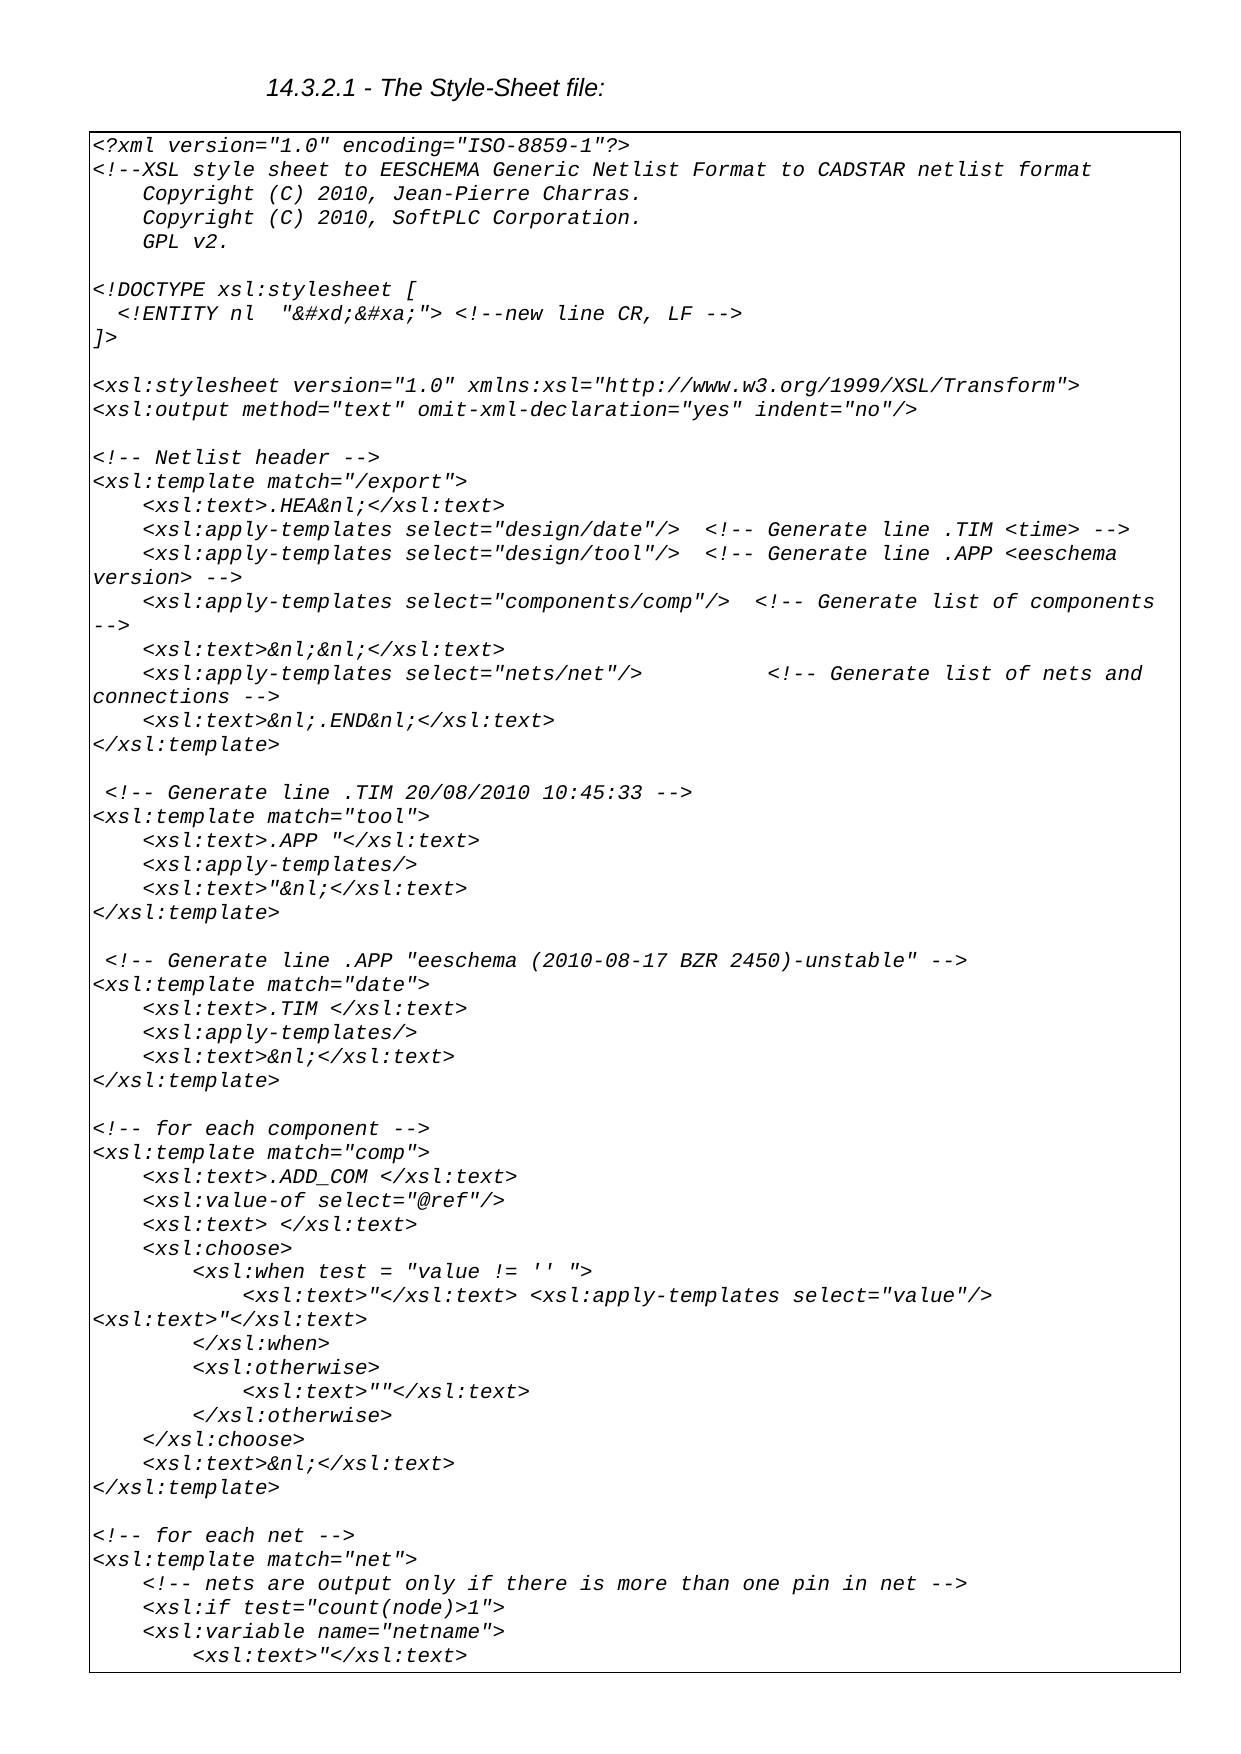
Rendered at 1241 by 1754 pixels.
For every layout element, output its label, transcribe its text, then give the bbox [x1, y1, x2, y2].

text <xsl:output method="text" omit-xml-declaration="yes" indent="no"/> [90, 395, 1180, 423]
text <xsl:text>.ADD_COM </xsl:text> [90, 1162, 1180, 1186]
subtitle The Style-Sheet file: [266, 74, 1181, 102]
text Copyright (C) 2010, Jean-Pierre Charras. [90, 179, 1180, 203]
text <xsl:text>.HEA&nl;</xsl:text> [90, 491, 1180, 515]
text </xsl:when> [90, 1329, 1180, 1353]
text <xsl:text>"</xsl:text> [90, 1641, 1180, 1672]
text </xsl:choose> [90, 1425, 1180, 1449]
text <xsl:when test = "value != '' "> [90, 1257, 1180, 1281]
text GPL v2. [90, 227, 1180, 255]
text <xsl:text> </xsl:text> [90, 1209, 1180, 1233]
text <!-- Netlist header --> [90, 443, 1180, 467]
text <xsl:choose> [90, 1233, 1180, 1257]
text <xsl:text>&nl;.END&nl;</xsl:text> [90, 706, 1180, 730]
text <xsl:apply-templates/> [90, 850, 1180, 874]
text <!-- for each net --> [90, 1521, 1180, 1545]
text <xsl:text>.TIM </xsl:text> [90, 994, 1180, 1018]
text <xsl:value-of select="@ref"/> [90, 1186, 1180, 1209]
text ]> [90, 323, 1180, 351]
text <xsl:text>.APP "</xsl:text> [90, 826, 1180, 850]
text <xsl:text>""</xsl:text> [90, 1377, 1180, 1401]
text <xsl:text>"</xsl:text> <xsl:apply-templates select="value"/> <xsl:text>"</xsl:text> [90, 1281, 1180, 1329]
text </xsl:template> [90, 1066, 1180, 1094]
text </xsl:template> [90, 1473, 1180, 1501]
text <xsl:template match="tool"> [90, 802, 1180, 826]
text </xsl:template> [90, 730, 1180, 758]
text </xsl:template> [90, 898, 1180, 926]
text <xsl:template match="/export"> [90, 467, 1180, 491]
text <xsl:apply-templates select="nets/net"/> <!-- Generate list of nets and connections --> [90, 658, 1180, 706]
text <xsl:text>&nl;</xsl:text> [90, 1042, 1180, 1066]
text <!DOCTYPE xsl:stylesheet [ [90, 275, 1180, 299]
text <xsl:text>&nl;&nl;</xsl:text> [90, 634, 1180, 658]
text <!-- for each component --> [90, 1114, 1180, 1138]
text <xsl:apply-templates select="design/tool"/> <!-- Generate line .APP <eeschema version> --> [90, 539, 1180, 587]
text <xsl:otherwise> [90, 1353, 1180, 1377]
text <xsl:apply-templates/> [90, 1018, 1180, 1042]
text <xsl:template match="net"> [90, 1545, 1180, 1569]
text </xsl:otherwise> [90, 1401, 1180, 1425]
text <xsl:apply-templates select="design/date"/> <!-- Generate line .TIM <time> --> [90, 515, 1180, 539]
text <!ENTITY nl "&#xd;&#xa;"> <!--new line CR, LF --> [90, 299, 1180, 323]
text Copyright (C) 2010, SoftPLC Corporation. [90, 203, 1180, 227]
text <xsl:text>"&nl;</xsl:text> [90, 874, 1180, 898]
text <xsl:template match="date"> [90, 970, 1180, 994]
text <!-- Generate line .TIM 20/08/2010 10:45:33 --> [90, 778, 1180, 802]
text <!-- nets are output only if there is more than one pin in net --> [90, 1569, 1180, 1593]
text <?xml version="1.0" encoding="ISO-8859-1"?> [90, 133, 1180, 155]
text <xsl:if test="count(node)>1"> [90, 1593, 1180, 1617]
text <xsl:apply-templates select="components/comp"/> <!-- Generate list of components --> [90, 587, 1180, 634]
text <!-- Generate line .APP "eeschema (2010-08-17 BZR 2450)-unstable" --> [90, 946, 1180, 970]
text <xsl:variable name="netname"> [90, 1617, 1180, 1641]
text <!--XSL style sheet to EESCHEMA Generic Netlist Format to CADSTAR netlist format [90, 155, 1180, 179]
text <xsl:template match="comp"> [90, 1138, 1180, 1162]
text <xsl:stylesheet version="1.0" xmlns:xsl="http://www.w3.org/1999/XSL/Transform"> [90, 371, 1180, 395]
text <xsl:text>&nl;</xsl:text> [90, 1449, 1180, 1473]
